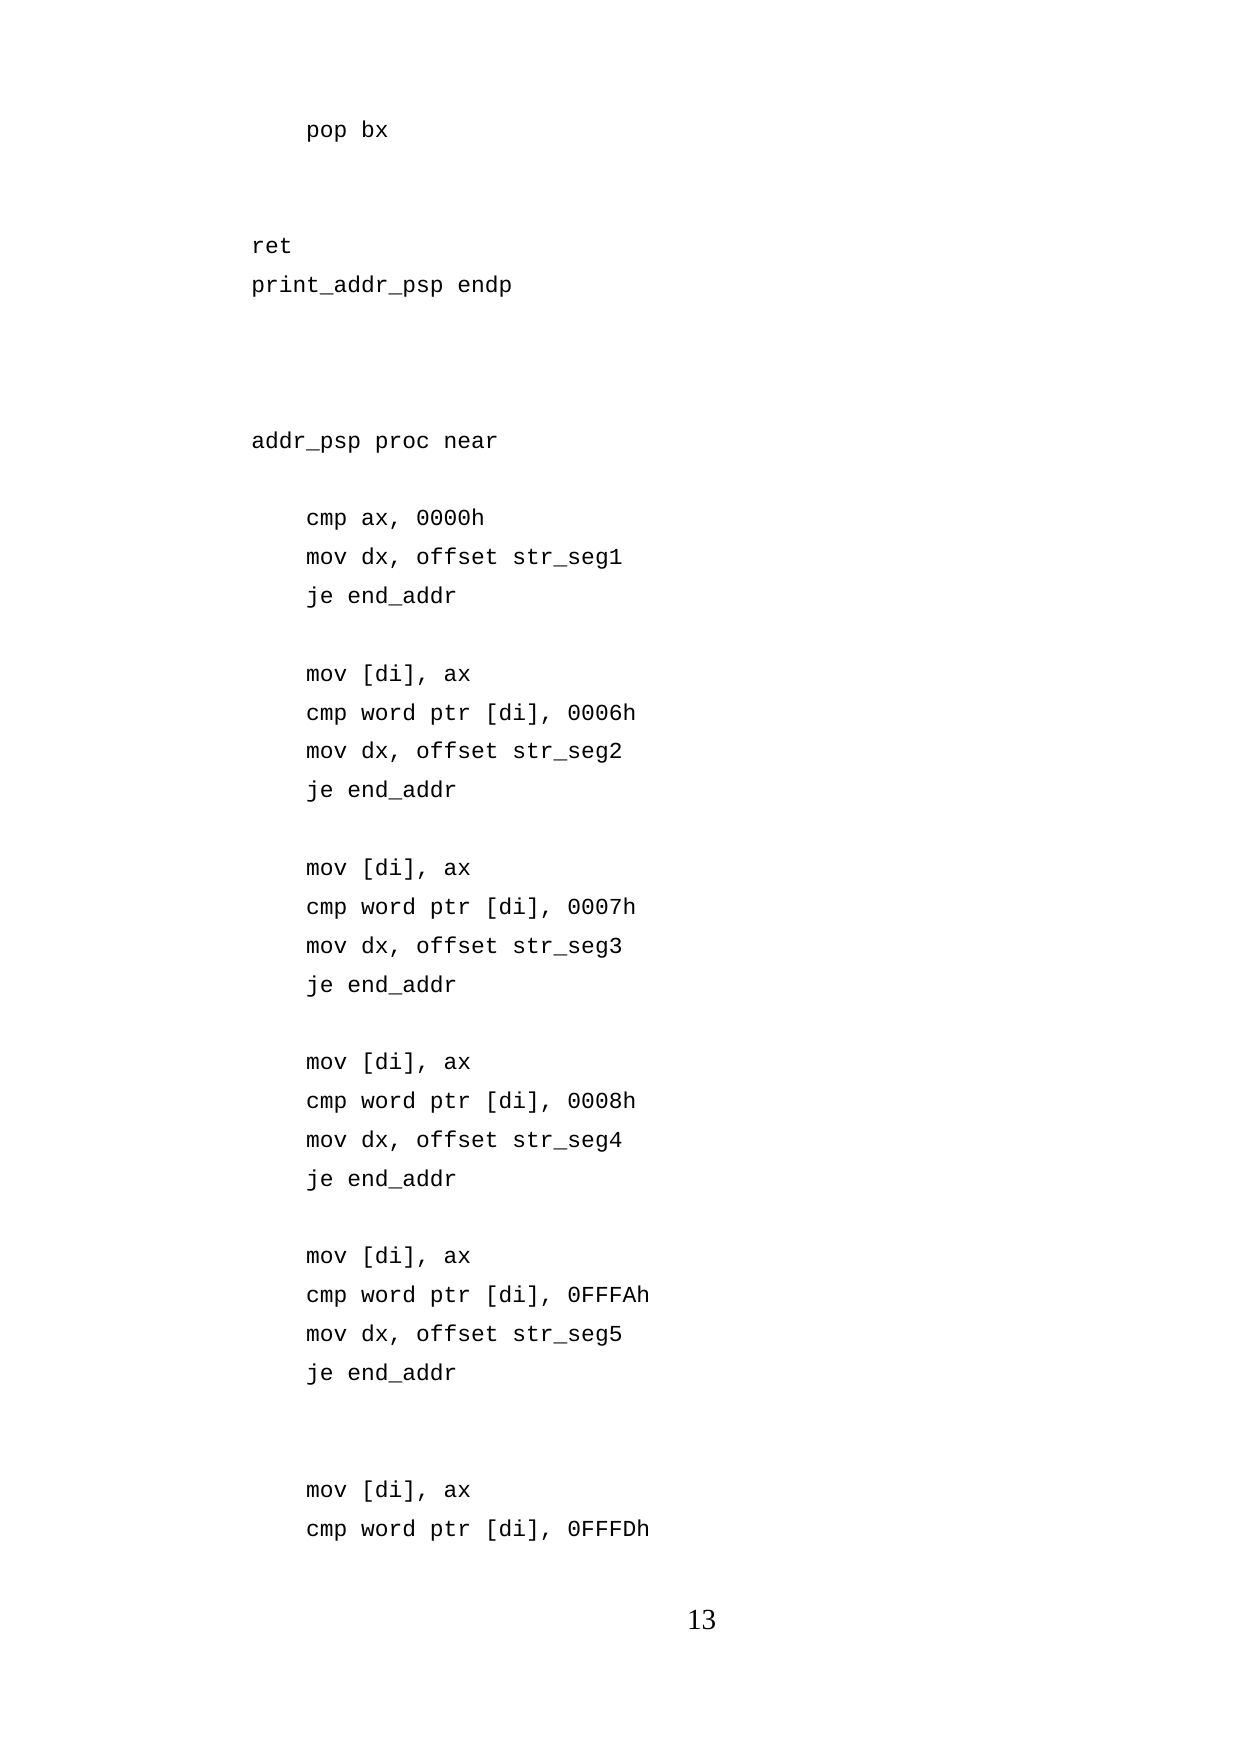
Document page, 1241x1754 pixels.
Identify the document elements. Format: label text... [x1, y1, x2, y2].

text mov dx, offset str_seg3 [177, 934, 1152, 960]
text mov [di], ax [177, 1478, 1152, 1504]
text cmp word ptr [di], 0007h [177, 895, 1152, 921]
text cmp word ptr [di], 0008h [177, 1089, 1152, 1115]
text mov dx, offset str_seg1 [177, 546, 1152, 571]
text pop bx [177, 118, 1152, 144]
text cmp word ptr [di], 0FFFDh [177, 1517, 1152, 1543]
text je end_addr [177, 1167, 1152, 1193]
text print_addr_psp endp [177, 273, 1152, 299]
text je end_addr [177, 973, 1152, 999]
text je end_addr [177, 584, 1152, 610]
text mov [di], ax [177, 1051, 1152, 1077]
text mov dx, offset str_seg5 [177, 1323, 1152, 1348]
text mov [di], ax [177, 662, 1152, 688]
text mov dx, offset str_seg2 [177, 740, 1152, 766]
text cmp ax, 0000h [177, 507, 1152, 533]
text addr_psp proc near [177, 429, 1152, 455]
text ret [177, 235, 1152, 261]
text je end_addr [177, 779, 1152, 804]
text mov [di], ax [177, 856, 1152, 882]
text cmp word ptr [di], 0006h [177, 701, 1152, 727]
text mov dx, offset str_seg4 [177, 1128, 1152, 1154]
text mov [di], ax [177, 1245, 1152, 1271]
text je end_addr [177, 1361, 1152, 1387]
text cmp word ptr [di], 0FFFAh [177, 1284, 1152, 1310]
